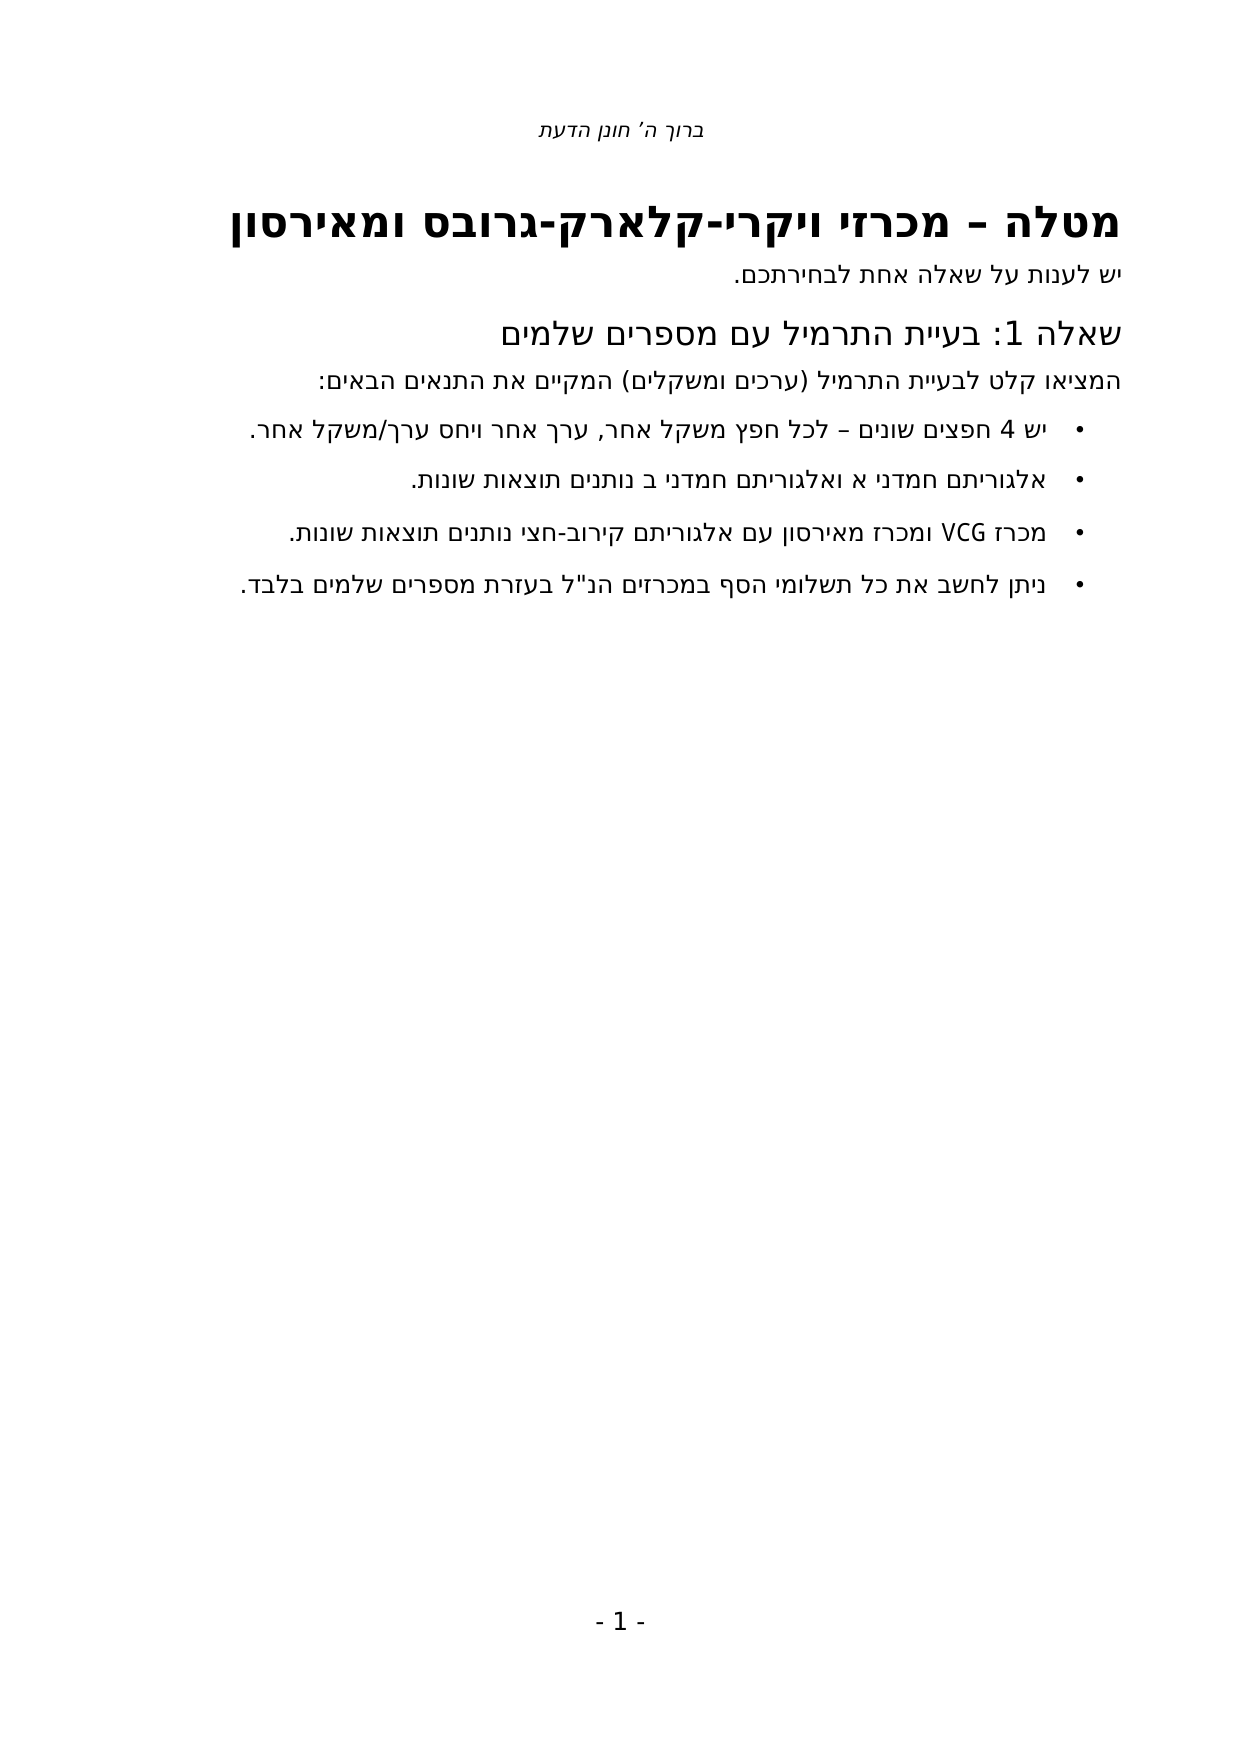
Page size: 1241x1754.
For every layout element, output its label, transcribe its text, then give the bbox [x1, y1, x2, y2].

subtitle שאלה 1: בעיית התרמיל עם מספרים שלמים [118, 314, 1122, 353]
text המציאו קלט לבעיית התרמיל (ערכים ומשקלים) המקיים את התנאים הבאים: [118, 366, 1122, 395]
text יש לענות על שאלה אחת לבחירתכם. [118, 260, 1122, 289]
list ניתן לחשב את כל תשלומי הסף במכרזים הנ"ל בעזרת מספרים שלמים בלבד. [118, 570, 1084, 599]
subtitle מטלה – מכרזי ויקרי-קלארק-גרובס ומאירסון [118, 197, 1122, 248]
list יש 4 חפצים שונים – לכל חפץ משקל אחר, ערך אחר ויחס ערך/משקל אחר. [118, 415, 1084, 444]
list מכרז VCG ומכרז מאירסון עם אלגוריתם קירוב-חצי נותנים תוצאות שונות. [118, 514, 1084, 549]
list אלגוריתם חמדני א ואלגוריתם חמדני ב נותנים תוצאות שונות. [118, 465, 1084, 494]
